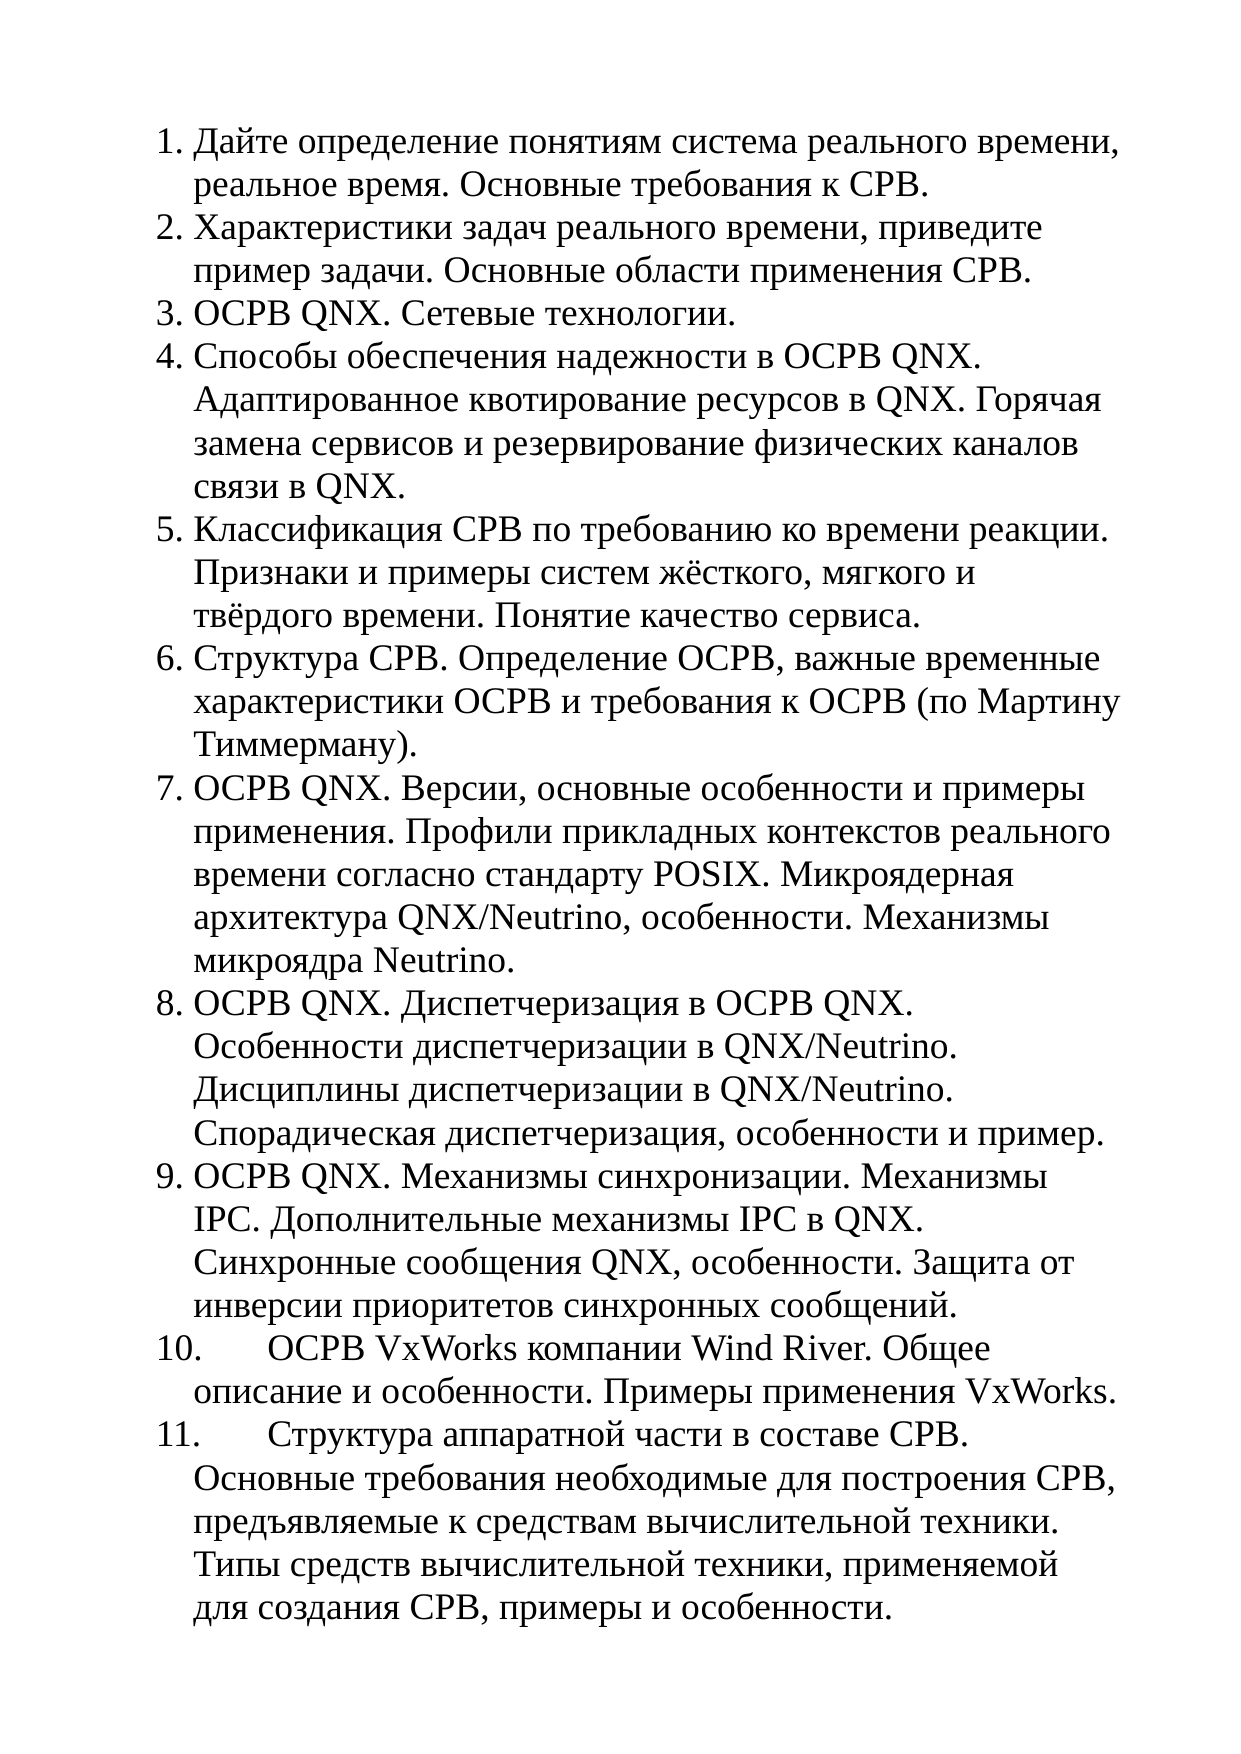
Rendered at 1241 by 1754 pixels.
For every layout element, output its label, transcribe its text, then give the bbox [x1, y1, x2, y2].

list Характеристики задач реального времени, приведите пример задачи. Основные области применения СРВ. [156, 204, 1122, 291]
list Дайте определение понятиям система реального времени, реальное время. Основные требования к СРВ. [156, 118, 1122, 204]
list Структура СРВ. Определение ОСРВ, важные временные характеристики ОСРВ и требования к ОСРВ (по Мартину Тиммерману). [156, 636, 1122, 765]
list ОСРВ VxWorks компании Wind River. Общее описание и особенности. Примеры применения VxWorks. [156, 1326, 1122, 1412]
list ОСРВ QNX. Версии, основные особенности и примеры применения. Профили прикладных контекстов реального времени согласно стандарту POSIX. Микроядерная архитектура QNX/Neutrino, особенности. Механизмы микроядра Neutrino. [156, 765, 1122, 981]
list Способы обеспечения надежности в ОСРВ QNX. Адаптированное квотирование ресурсов в QNX. Горячая замена сервисов и резервирование физических каналов связи в QNX. [156, 334, 1122, 506]
list ОСРВ QNX. Сетевые технологии. [156, 291, 1122, 334]
list Структура аппаратной части в составе СРВ. Основные требования необходимые для построения СРВ, предъявляемые к средствам вычислительной техники. Типы средств вычислительной техники, применяемой для создания СРВ, примеры и особенности. [156, 1412, 1122, 1627]
list ОСРВ QNX. Механизмы синхронизации. Механизмы IPC. Дополнительные механизмы IPC в QNX. Синхронные сообщения QNX, особенности. Защита от инверсии приоритетов синхронных сообщений. [156, 1153, 1122, 1326]
list Классификация СРВ по требованию ко времени реакции. Признаки и примеры систем жёсткого, мягкого и твёрдого времени. Понятие качество сервиса. [156, 506, 1122, 636]
list ОСРВ QNX. Диспетчеризация в ОСРВ QNX. Особенности диспетчеризации в QNX/Neutrino. Дисциплины диспетчеризации в QNX/Neutrino. Спорадическая диспетчеризация, особенности и пример. [156, 981, 1122, 1153]
